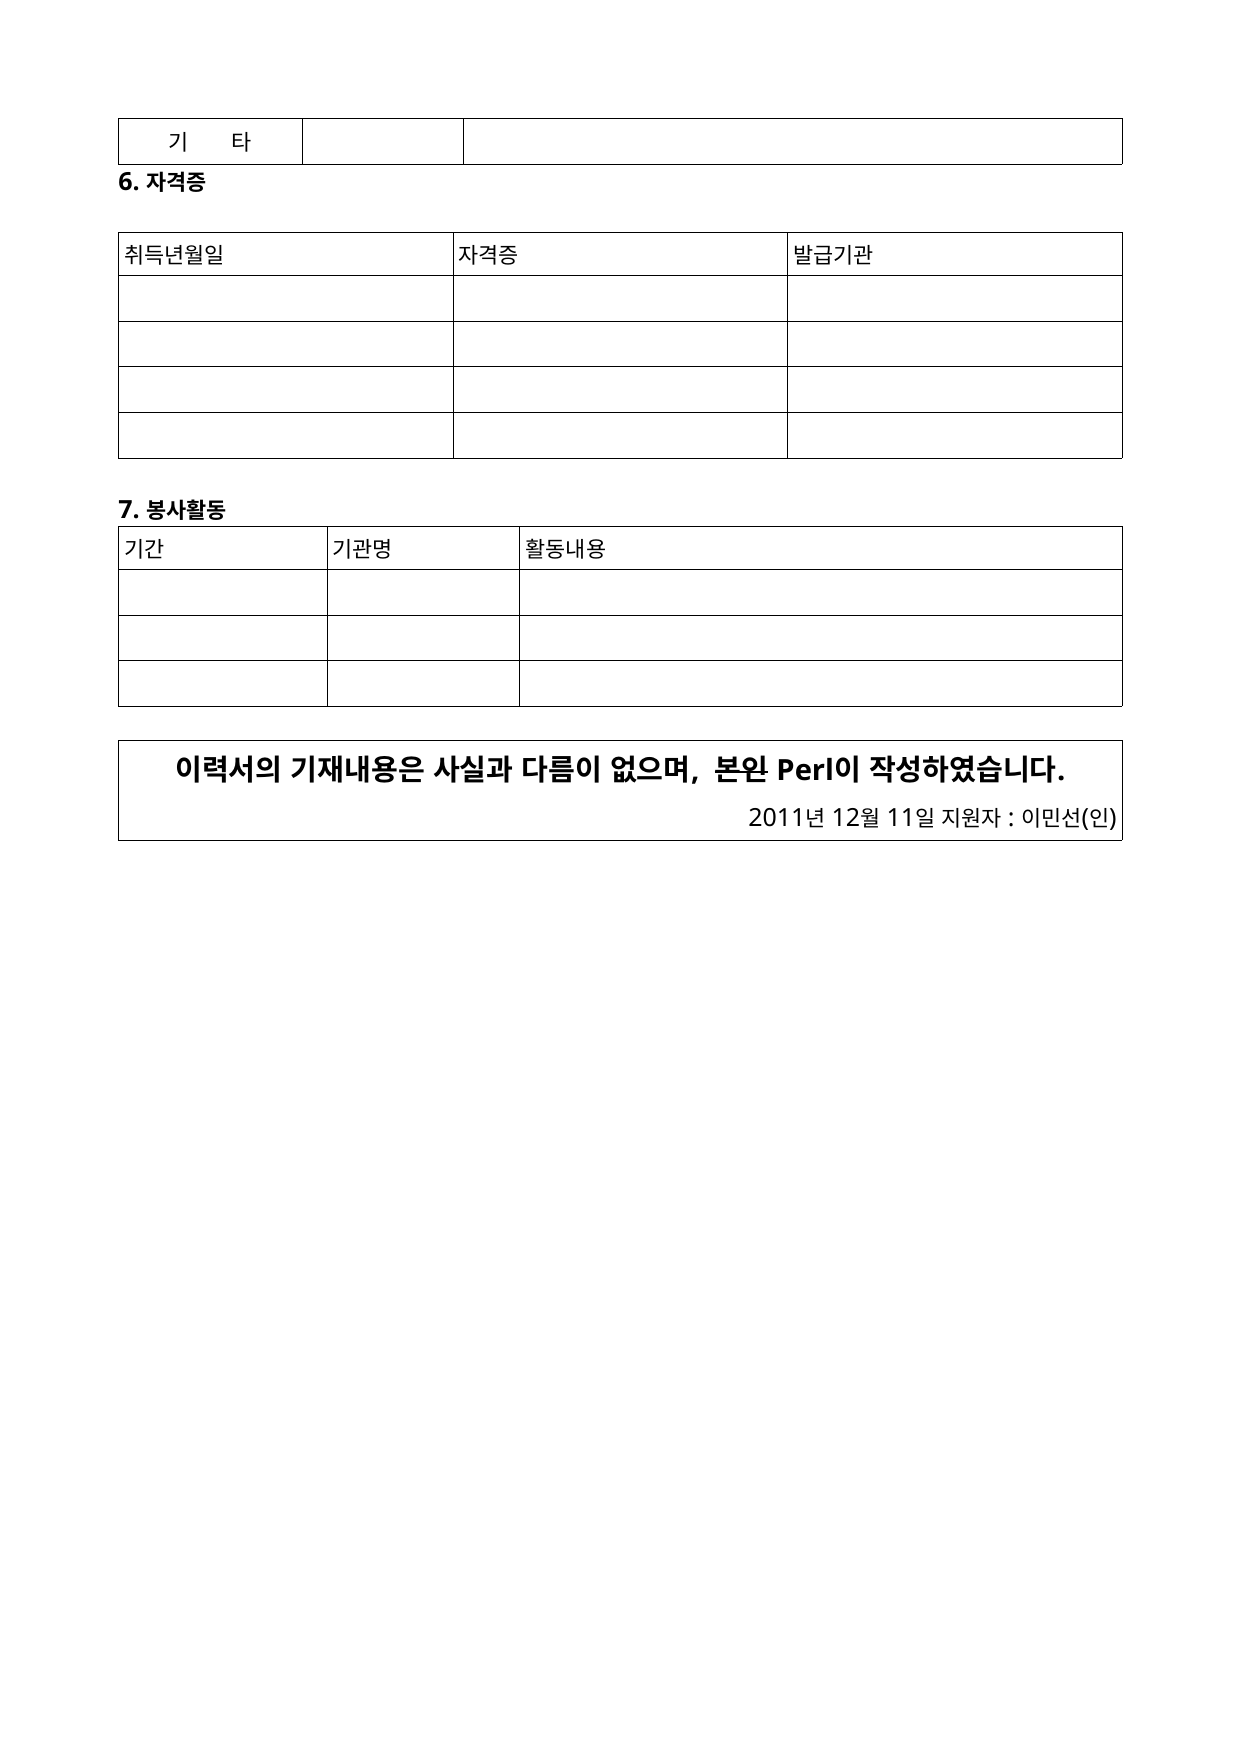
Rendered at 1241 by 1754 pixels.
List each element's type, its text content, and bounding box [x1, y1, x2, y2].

text 7. 봉사활동 [118, 492, 1122, 526]
table_cell [464, 119, 1122, 164]
table_cell [520, 661, 1122, 706]
table_cell 2011년 12월 11일 지원자 : 이민선(인) [119, 794, 1122, 840]
table_header 취득년월일 [119, 233, 453, 275]
table_cell [119, 276, 453, 321]
table_cell [119, 616, 327, 660]
table_cell [119, 413, 453, 458]
table_cell [454, 322, 787, 366]
table_cell [119, 661, 327, 706]
table_header 발급기관 [788, 233, 1122, 275]
table_header 활동내용 [520, 527, 1122, 569]
table_header 기간 [119, 527, 327, 569]
table_cell [119, 322, 453, 366]
table_cell [119, 367, 453, 412]
table_header 자격증 [454, 233, 787, 275]
table_cell [454, 413, 787, 458]
table_cell [454, 276, 787, 321]
table_cell [303, 119, 463, 164]
table_cell [328, 616, 519, 660]
table_cell [788, 276, 1122, 321]
table_header 이력서의 기재내용은 사실과 다름이 없으며, 본인 Perl이 작성하였습니다. [119, 741, 1122, 794]
table_cell [328, 570, 519, 615]
table_cell [454, 367, 787, 412]
table_cell [788, 322, 1122, 366]
table_cell [788, 413, 1122, 458]
table_cell [788, 367, 1122, 412]
table_cell [520, 616, 1122, 660]
table_cell 기 타 [119, 119, 302, 164]
table_cell [119, 570, 327, 615]
table_header 기관명 [328, 527, 519, 569]
table_cell [520, 570, 1122, 615]
table_cell [328, 661, 519, 706]
text 6. 자격증 [118, 165, 1122, 198]
